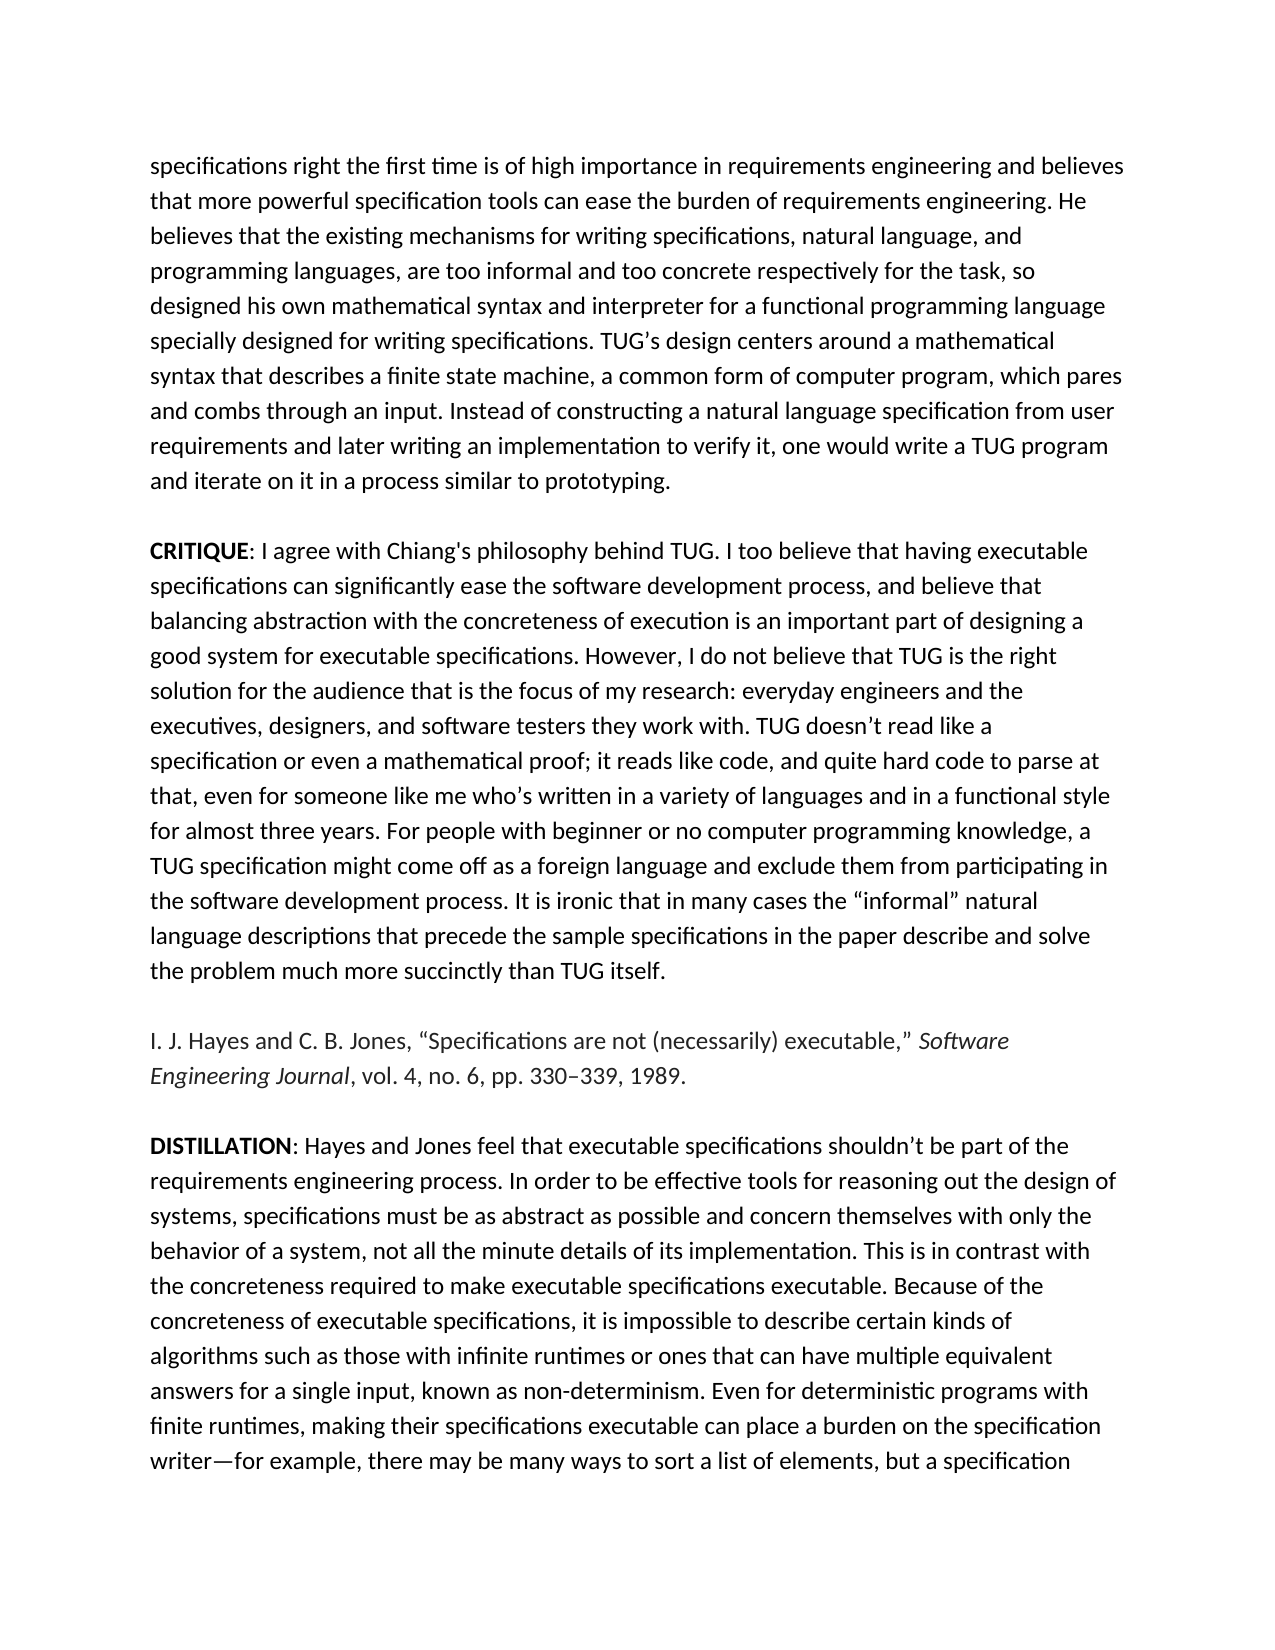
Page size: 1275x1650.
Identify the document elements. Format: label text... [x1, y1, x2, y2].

text CRITIQUE: I agree with Chiang's philosophy behind TUG. I too believe that having executable specifications can significantly ease the software development process, and believe that balancing abstraction with the concreteness of execution is an important part of designing a good system for executable specifications. However, I do not believe that TUG is the right solution for the audience that is the focus of my research: everyday engineers and the executives, designers, and software testers they work with. TUG doesn’t read like a specification or even a mathematical proof; it reads like code, and quite hard code to parse at that, even for someone like me who’s written in a variety of languages and in a functional style for almost three years. For people with beginner or no computer programming knowledge, a TUG specification might come off as a foreign language and exclude them from participating in the software development process. It is ironic that in many cases the “informal” natural language descriptions that precede the sample specifications in the paper describe and solve the problem much more succinctly than TUG itself. [150, 535, 1125, 986]
text I. J. Hayes and C. B. Jones, “Specifications are not (necessarily) executable,” Software Engineering Journal, vol. 4, no. 6, pp. 330–339, 1989. [150, 1025, 1125, 1091]
text specifications right the first time is of high importance in requirements engineering and believes that more powerful specification tools can ease the burden of requirements engineering. He believes that the existing mechanisms for writing specifications, natural language, and programming languages, are too informal and too concrete respectively for the task, so designed his own mathematical syntax and interpreter for a functional programming language specially designed for writing specifications. TUG’s design centers around a mathematical syntax that describes a finite state machine, a common form of computer program, which pares and combs through an input. Instead of constructing a natural language specification from user requirements and later writing an implementation to verify it, one would write a TUG program and iterate on it in a process similar to prototyping. [150, 150, 1125, 496]
text DISTILLATION: Hayes and Jones feel that executable specifications shouldn’t be part of the requirements engineering process. In order to be effective tools for reasoning out the design of systems, specifications must be as abstract as possible and concern themselves with only the behavior of a system, not all the minute details of its implementation. This is in contrast with the concreteness required to make executable specifications executable. Because of the concreteness of executable specifications, it is impossible to describe certain kinds of algorithms such as those with infinite runtimes or ones that can have multiple equivalent answers for a single input, known as non-determinism. Even for deterministic programs with finite runtimes, making their specifications executable can place a burden on the specification writer—for example, there may be many ways to sort a list of elements, but a specification [150, 1130, 1125, 1476]
